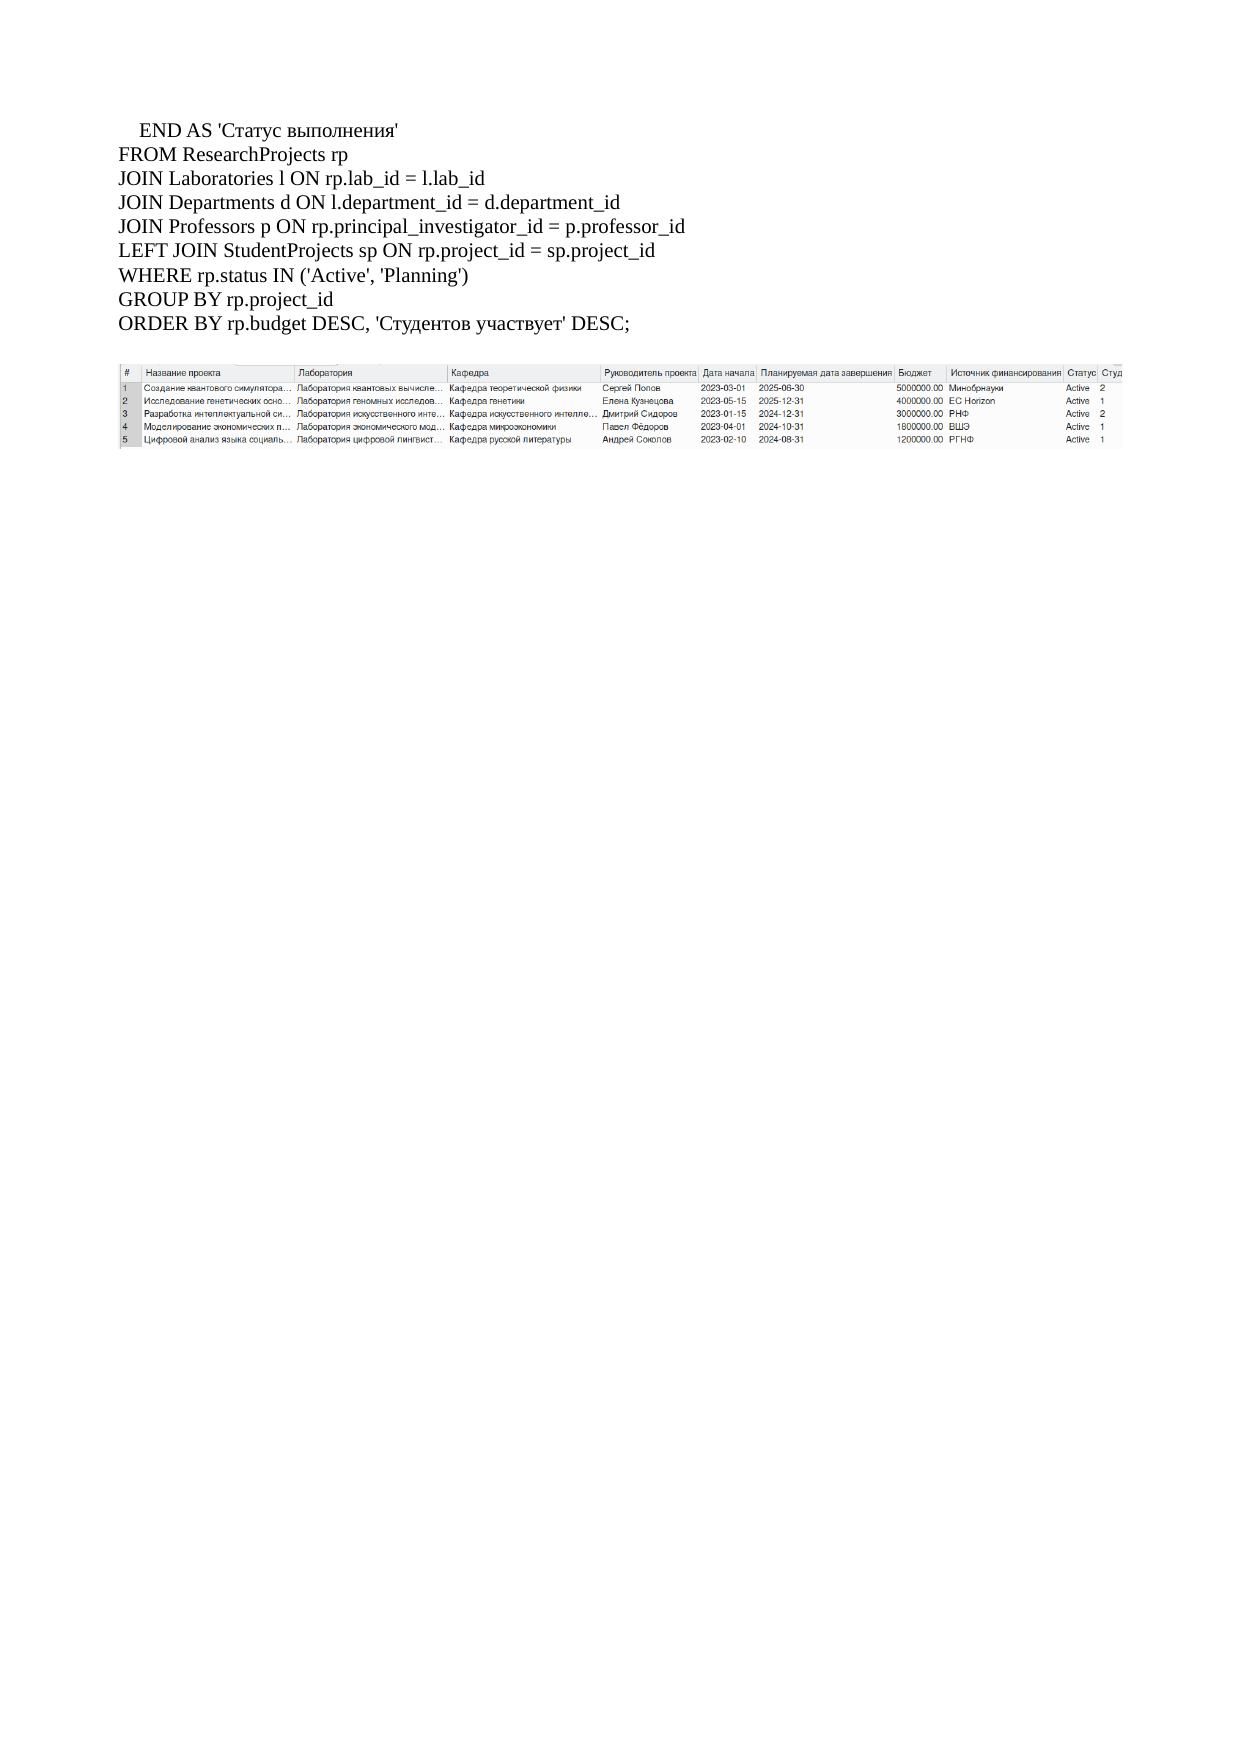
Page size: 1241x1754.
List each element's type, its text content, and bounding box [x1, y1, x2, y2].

text LEFT JOIN StudentProjects sp ON rp.project_id = sp.project_id [118, 238, 1122, 262]
picture [118, 364, 1123, 449]
text FROM ResearchProjects rp [118, 142, 1122, 166]
text ORDER BY rp.budget DESC, 'Студентов участвует' DESC; [118, 311, 1122, 335]
text END AS 'Статус выполнения' [118, 118, 1122, 142]
text JOIN Departments d ON l.department_id = d.department_id [118, 190, 1122, 214]
text GROUP BY rp.project_id [118, 287, 1122, 311]
text JOIN Laboratories l ON rp.lab_id = l.lab_id [118, 166, 1122, 190]
text WHERE rp.status IN ('Active', 'Planning') [118, 262, 1122, 287]
text JOIN Professors p ON rp.principal_investigator_id = p.professor_id [118, 214, 1122, 238]
